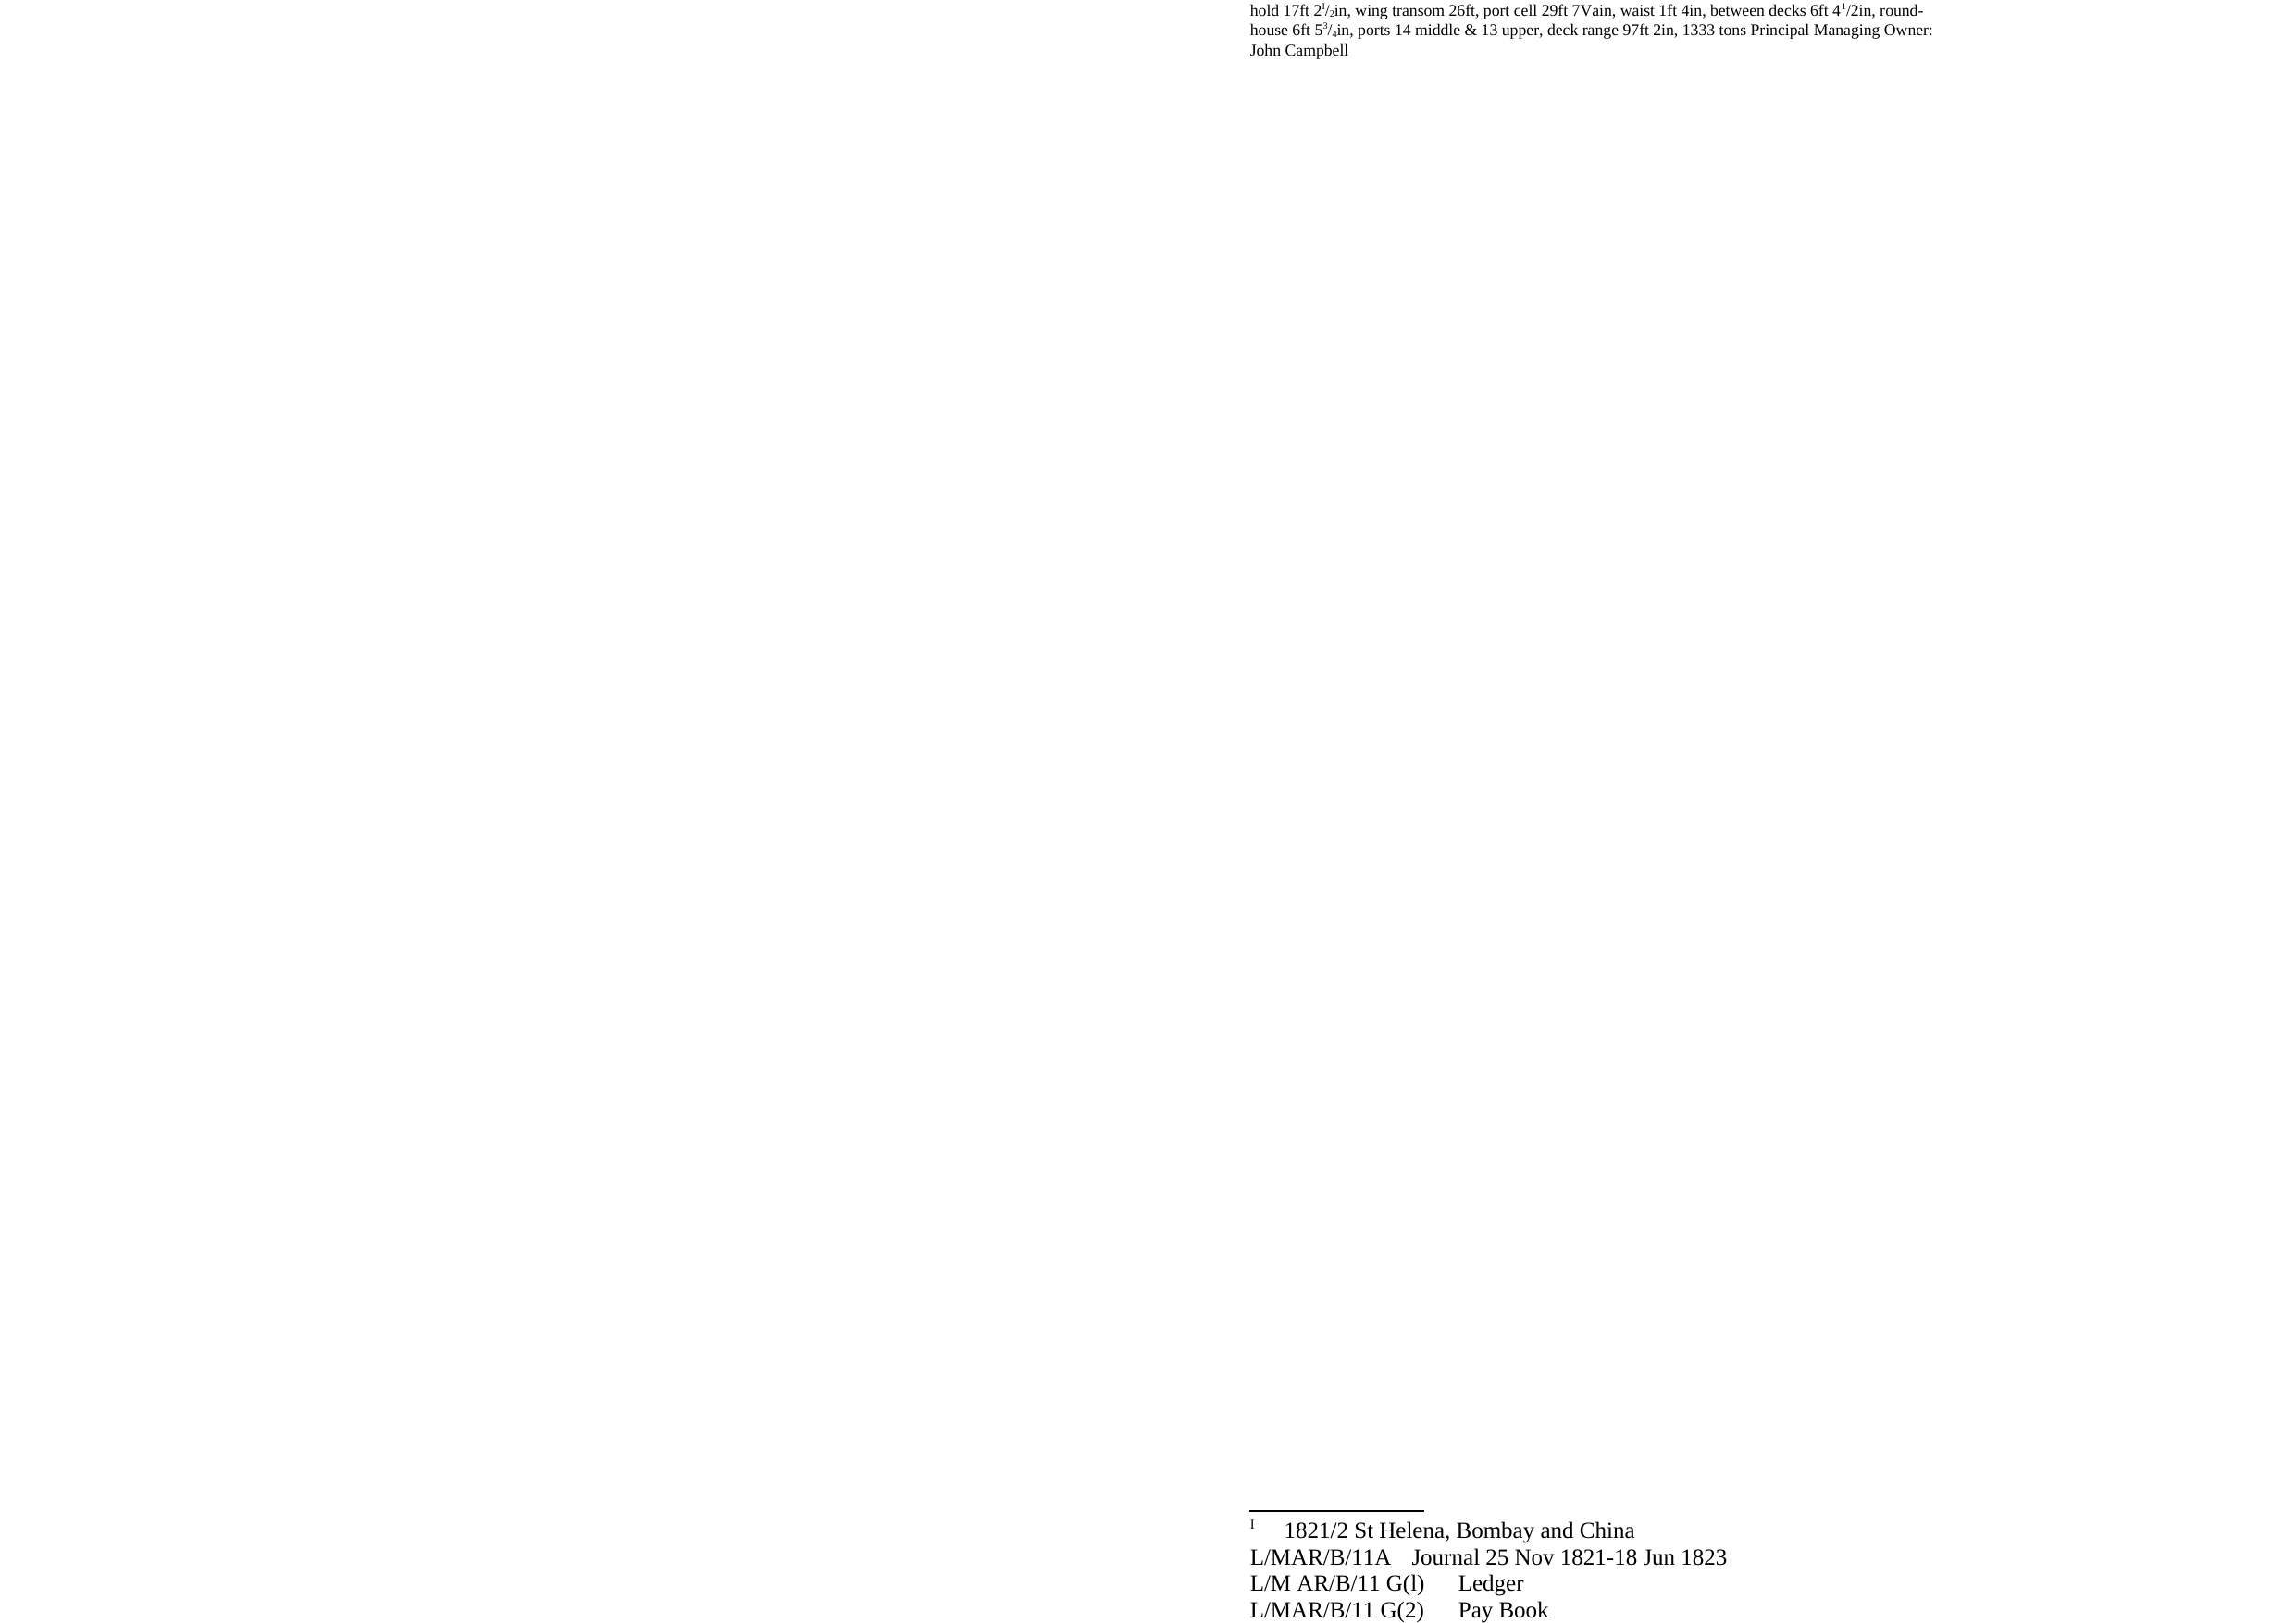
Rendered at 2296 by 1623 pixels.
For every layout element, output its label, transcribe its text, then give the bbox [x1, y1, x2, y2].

text 1821/2 St Helena, Bombay and China [1250, 1517, 1945, 1543]
text L/MAR/B/11A Journal 25 Nov 1821-18 Jun 1823 [1250, 1543, 1945, 1569]
text Built by Brindley, launched 1821, 3 decks, 4in bottom, length 166ft 6in, keel 134ft, breadth 43ft 3in, hold 17ft 2/2in, wing transom 26ft, port cell 29ft 7Vain, waist 1ft 4in, between decks 6ft 41/2in, round- house 6ft 53/4in, ports 14 middle & 13 upper, deck range 97ft 2in, 1333 tons Principal Managing Owner: John Campbell [1250, 0, 1945, 59]
text L/M AR/B/11 G(l) Ledger [1250, 1569, 1945, 1596]
text L/MAR/B/11 G(2) Pay Book [1250, 1596, 1945, 1623]
